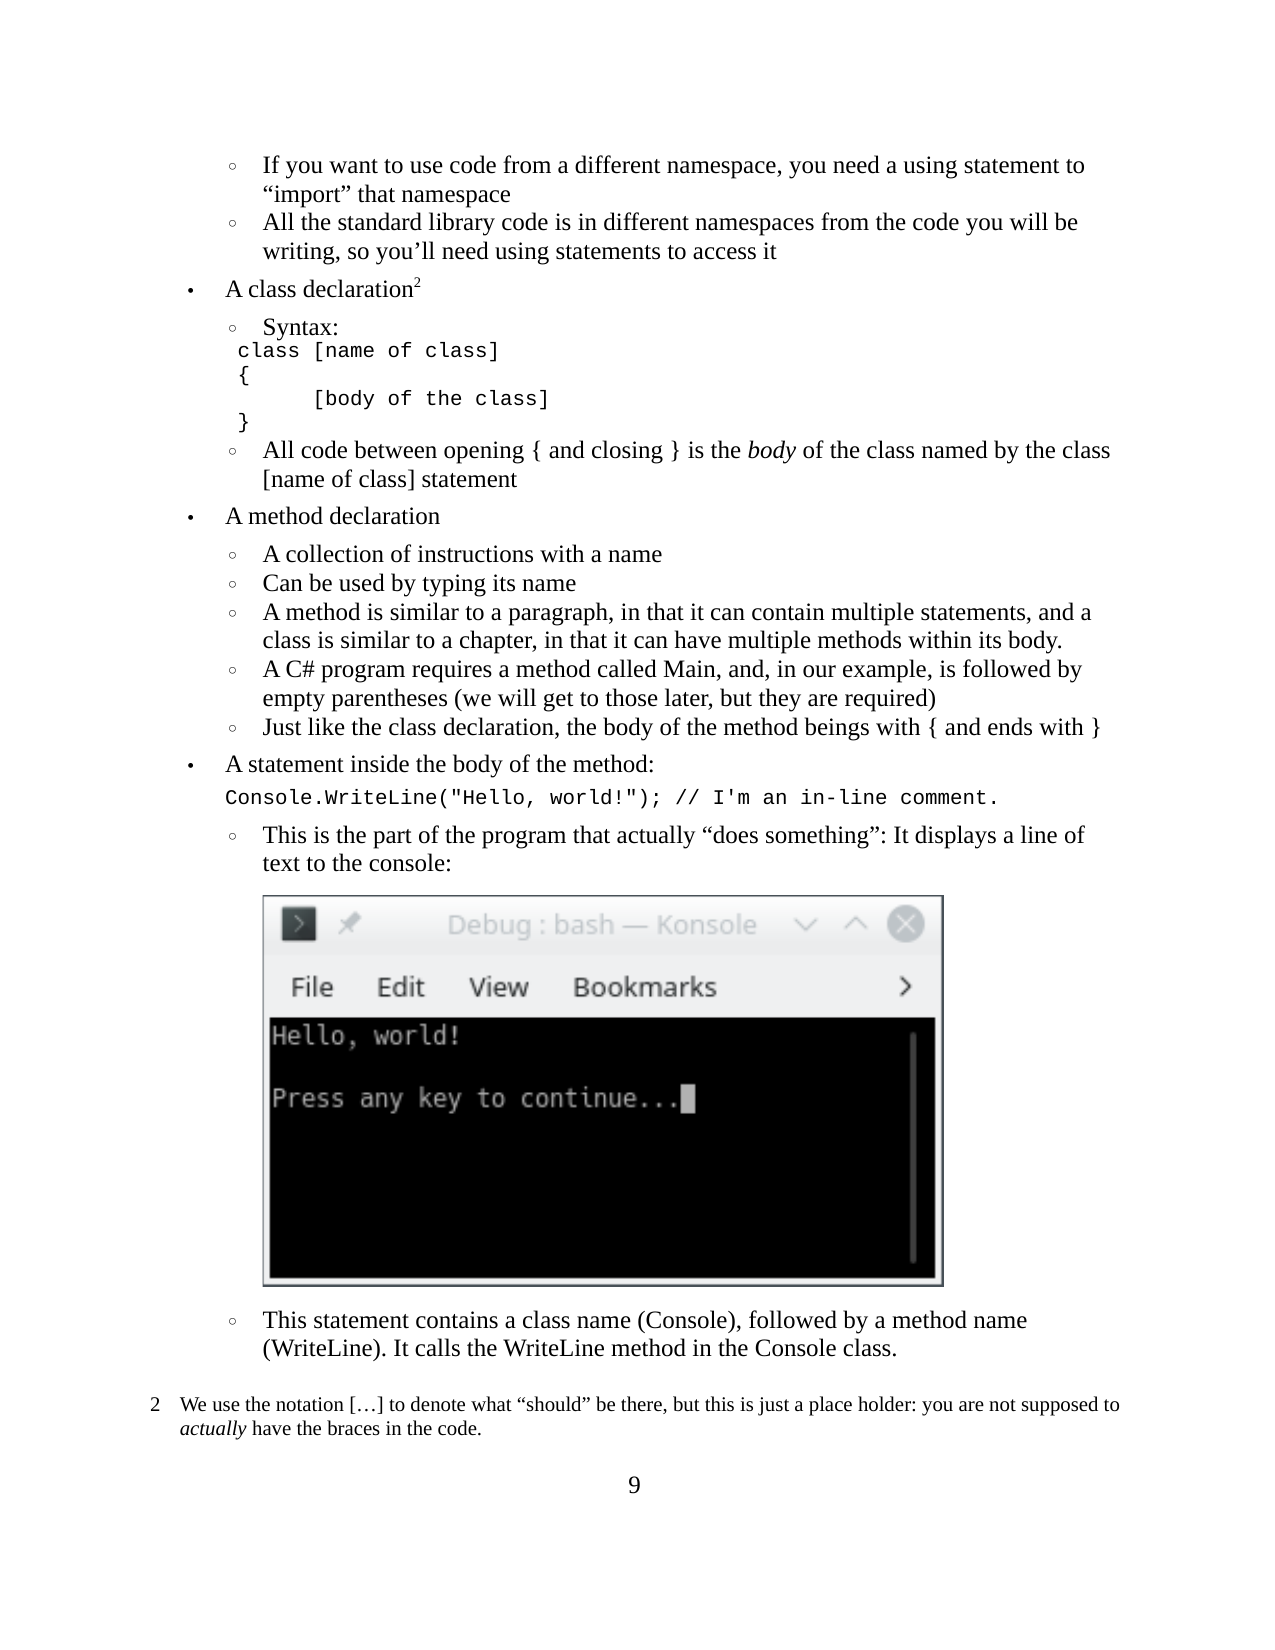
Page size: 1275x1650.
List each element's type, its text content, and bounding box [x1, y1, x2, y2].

list Console.WriteLine("Hello, world!"); // I'm an in-line comment. [187, 787, 1125, 811]
list All the standard library code is in different namespaces from the code you will be writing, so you’ll need using statements to access it [225, 207, 1125, 265]
list A method declaration [187, 501, 1125, 530]
list Just like the class declaration, the body of the method beings with { and ends with } [225, 712, 1125, 740]
picture [262, 895, 944, 1287]
list } [187, 411, 1125, 435]
list A method is similar to a paragraph, in that it can contain multiple statements, and a class is similar to a chapter, in that it can have multiple methods within its body. [225, 597, 1125, 654]
list A collection of instructions with a name [225, 539, 1125, 568]
list A C# program requires a method called Main, and, in our example, is followed by empty parentheses (we will get to those later, but they are required) [225, 654, 1125, 712]
list We use the notation […] to denote what “should” be there, but this is just a place holder: you are not supposed to actually have the braces in the code. [150, 1392, 1125, 1440]
list class [name of class] [187, 340, 1125, 364]
list If you want to use code from a different namespace, you need a using statement to “import” that namespace [225, 150, 1125, 207]
list This statement contains a class name (Console), followed by a method name (WriteLine). It calls the WriteLine method in the Console class. [225, 1305, 1125, 1362]
list All code between opening { and closing } is the body of the class named by the class [name of class] statement [225, 435, 1125, 492]
list { [187, 364, 1125, 388]
list A class declaration [187, 274, 1125, 303]
list This is the part of the program that actually “does something”: It displays a line of text to the console: [225, 820, 1125, 877]
list A statement inside the body of the method: [187, 749, 1125, 778]
list Syntax: [225, 312, 1125, 340]
list Can be used by typing its name [225, 568, 1125, 597]
list [body of the class] [187, 388, 1125, 411]
